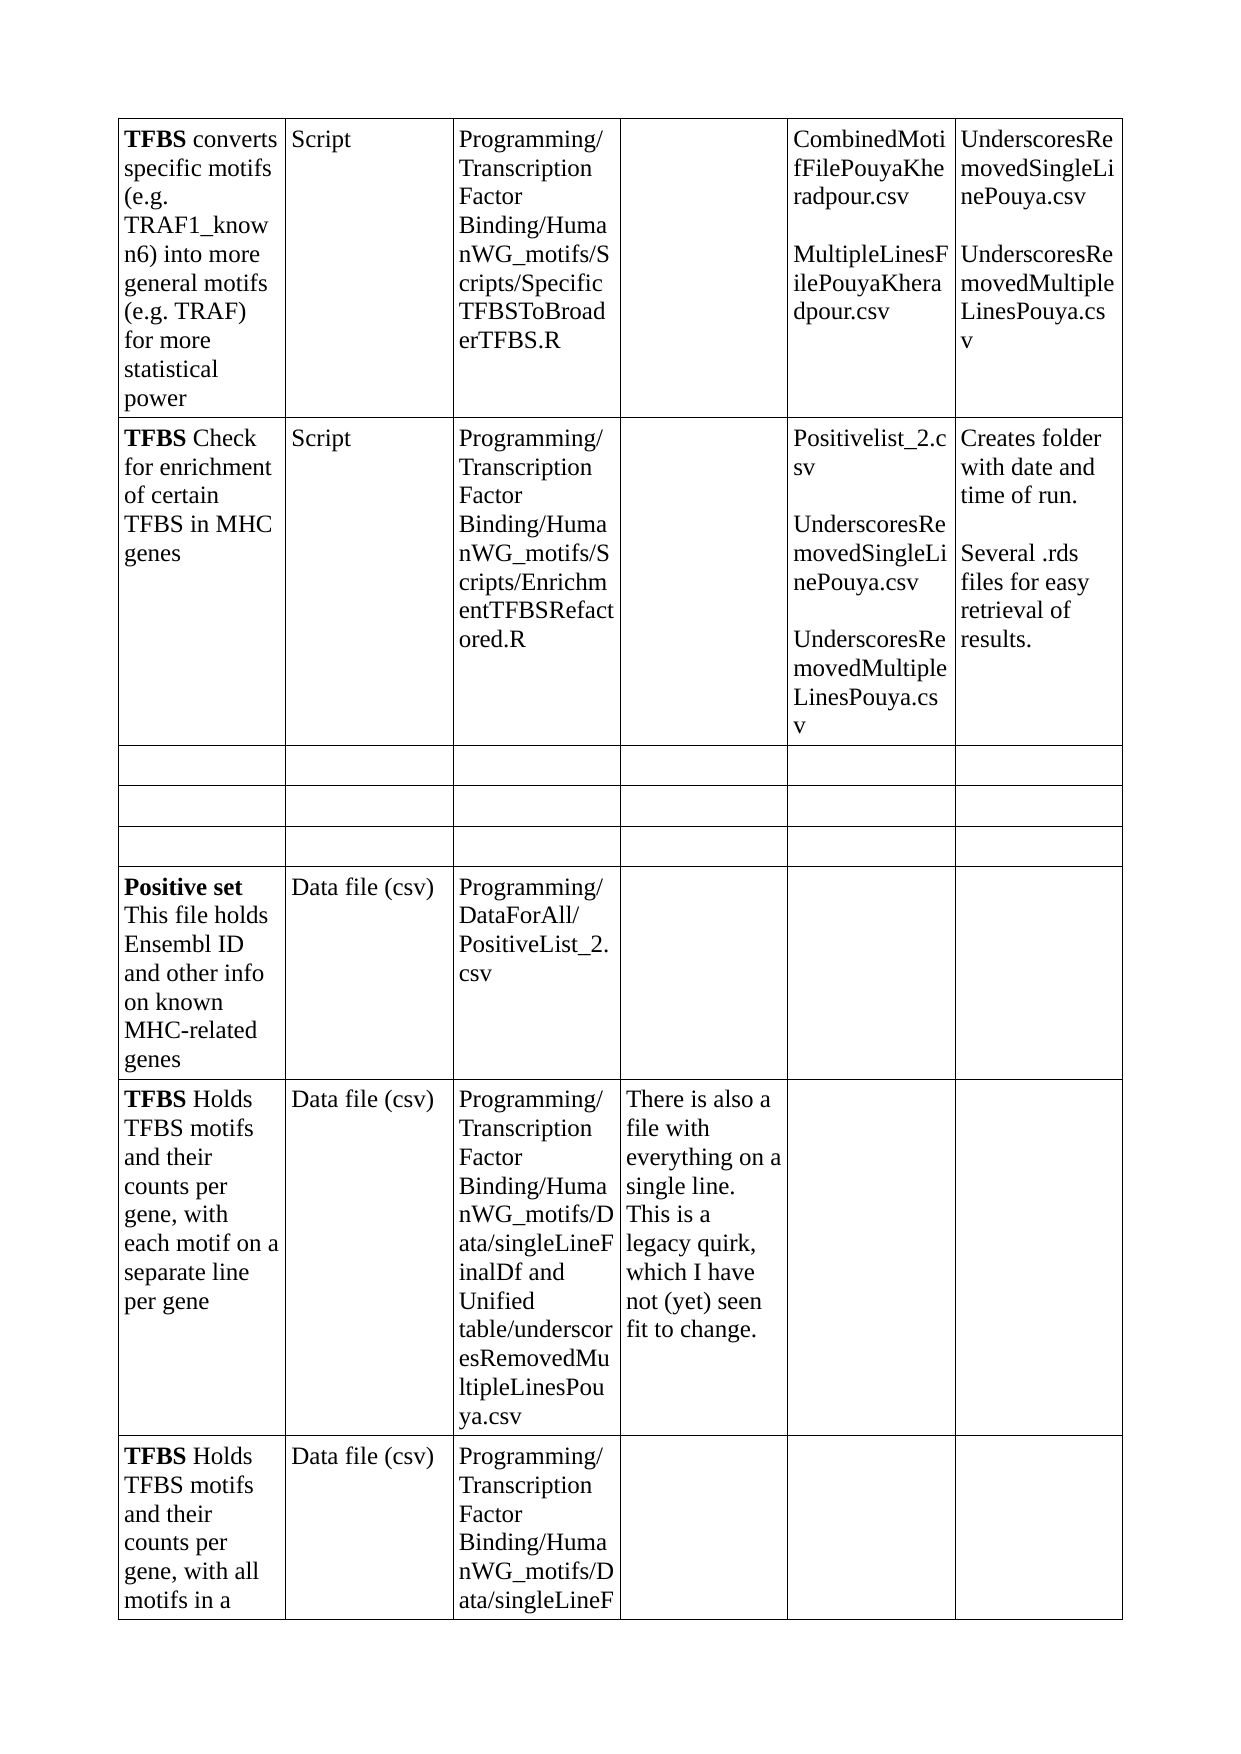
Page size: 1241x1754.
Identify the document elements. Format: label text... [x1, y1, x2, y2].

table_cell [286, 827, 453, 866]
table_cell [788, 827, 955, 866]
table_cell [956, 746, 1122, 785]
table_cell There is also a file with everything on a single line. This is a legacy quirk, which I have not (yet) seen fit to change. [621, 1080, 787, 1435]
table_cell [621, 418, 787, 745]
table_cell Creates folder with date and time of run. Several .rds files for easy retrieval of results. [956, 418, 1122, 745]
table_cell Script [286, 119, 453, 417]
table_cell [956, 827, 1122, 866]
table_cell Data file (csv) [286, 1436, 453, 1619]
table_cell TFBS Check for enrichment of certain TFBS in MHC genes [119, 418, 285, 745]
table_cell CombinedMotifFilePouyaKheradpour.csv MultipleLinesFilePouyaKheradpour.csv [788, 119, 955, 417]
table_cell [956, 867, 1122, 1079]
table_cell Programming/DataForAll/PositiveList_2.csv [454, 867, 620, 1079]
table_cell Positive set This file holds Ensembl ID and other info on known MHC-related genes [119, 867, 285, 1079]
table_cell [788, 786, 955, 826]
table_cell [621, 119, 787, 417]
table_cell [286, 786, 453, 826]
table_cell TFBS converts specific motifs (e.g. TRAF1_known6) into more general motifs (e.g. TRAF) for more statistical power [119, 119, 285, 417]
table_cell [454, 786, 620, 826]
table_cell Positivelist_2.csv UnderscoresRemovedSingleLinePouya.csv UnderscoresRemovedMultipleLinesPouya.csv [788, 418, 955, 745]
table_cell [788, 1080, 955, 1435]
table_cell [119, 786, 285, 826]
table_cell [956, 1080, 1122, 1435]
table_cell [454, 827, 620, 866]
table_cell [956, 786, 1122, 826]
table_cell [621, 827, 787, 866]
table_cell Programming/Transcription Factor Binding/HumanWG_motifs/Scripts/SpecificTFBSToBroaderTFBS.R [454, 119, 620, 417]
table_cell Script [286, 418, 453, 745]
table_cell Data file (csv) [286, 1080, 453, 1435]
table_cell Programming/Transcription Factor Binding/HumanWG_motifs/Scripts/EnrichmentTFBSRefactored.R [454, 418, 620, 745]
table_cell [621, 746, 787, 785]
table_cell [286, 746, 453, 785]
table_cell TFBS Holds TFBS motifs and their counts per gene, with each motif on a separate line per gene [119, 1080, 285, 1435]
table_cell TFBS Holds TFBS motifs and their counts per gene, with all motifs in a [119, 1436, 285, 1619]
table_cell Data file (csv) [286, 867, 453, 1079]
table_cell [788, 1436, 955, 1619]
table_cell [454, 746, 620, 785]
table_cell [119, 746, 285, 785]
table_cell [788, 746, 955, 785]
table_cell [119, 827, 285, 866]
table_cell [956, 1436, 1122, 1619]
table_cell Programming/Transcription Factor Binding/HumanWG_motifs/Data/singleLineF [454, 1436, 620, 1619]
table_cell [621, 786, 787, 826]
table_cell [621, 867, 787, 1079]
table_cell UnderscoresRemovedSingleLinePouya.csv UnderscoresRemovedMultipleLinesPouya.csv [956, 119, 1122, 417]
table_cell [788, 867, 955, 1079]
table_cell Programming/Transcription Factor Binding/HumanWG_motifs/Data/singleLineFinalDf and Unified table/underscoresRemovedMultipleLinesPouya.csv [454, 1080, 620, 1435]
table_cell [621, 1436, 787, 1619]
